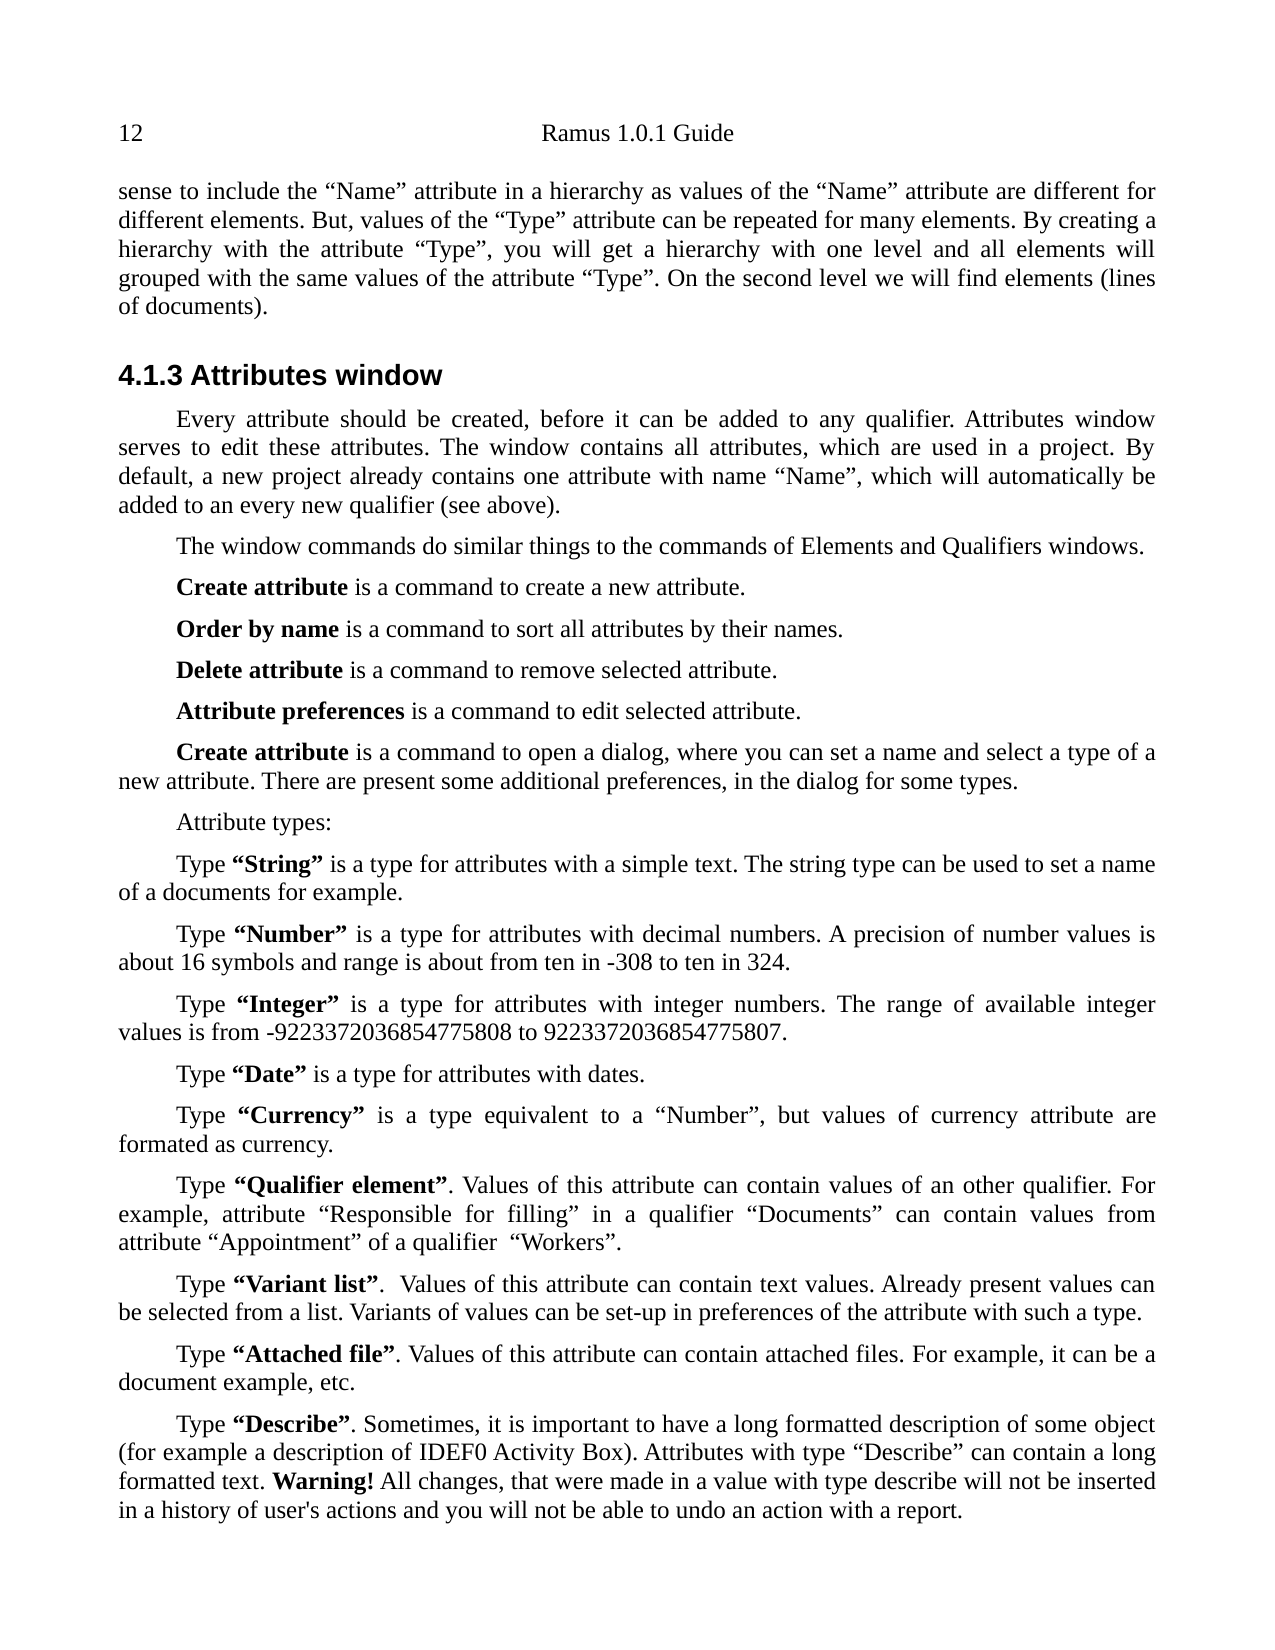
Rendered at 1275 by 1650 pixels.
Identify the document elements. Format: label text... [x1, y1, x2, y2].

text Type “Date” is a type for attributes with dates. [118, 1059, 1157, 1087]
text Type “Currency” is a type equivalent to a “Number”, but values of currency attribute are formated as currency. [118, 1100, 1157, 1157]
text Type “Describe”. Sometimes, it is important to have a long formatted description of some object (for example a description of IDEF0 Activity Box). Attributes with type “Describe” can contain a long formatted text. Warning! All changes, that were made in a value with type describe will not be inserted in a history of user's actions and you will not be able to undo an action with a report. [118, 1409, 1157, 1524]
text Attribute preferences is a command to edit selected attribute. [118, 696, 1157, 725]
subtitle 4.1.3 Attributes window [118, 358, 1157, 391]
text Create attribute is a command to create a new attribute. [118, 572, 1157, 601]
text Order by name is a command to sort all attributes by their names. [118, 614, 1157, 642]
text Type “String” is a type for attributes with a simple text. The string type can be used to set a name of a documents for example. [118, 849, 1157, 906]
text Attribute types: [118, 807, 1157, 836]
text Type “Attached file”. Values of this attribute can contain attached files. For example, it can be a document example, etc. [118, 1339, 1157, 1396]
text Type “Integer” is a type for attributes with integer numbers. The range of available integer values is from -9223372036854775808 to 9223372036854775807. [118, 989, 1157, 1046]
text Type “Variant list”. Values of this attribute can contain text values. Already present values can be selected from a list. Variants of values can be set-up in preferences of the attribute with such a type. [118, 1269, 1157, 1326]
text Type “Qualifier element”. Values of this attribute can contain values of an other qualifier. For example, attribute “Responsible for filling” in a qualifier “Documents” can contain values from attribute “Appointment” of a qualifier “Workers”. [118, 1170, 1157, 1256]
text sense to include the “Name” attribute in a hierarchy as values of the “Name” attribute are different for different elements. But, values of the “Type” attribute can be repeated for many elements. By creating a hierarchy with the attribute “Type”, you will get a hierarchy with one level and all elements will grouped with the same values of the attribute “Type”. On the second level we will find elements (lines of documents). [118, 176, 1157, 320]
text The window commands do similar things to the commands of Elements and Qualifiers windows. [118, 531, 1157, 560]
text Delete attribute is a command to remove selected attribute. [118, 655, 1157, 684]
text Type “Number” is a type for attributes with decimal numbers. A precision of number values is about 16 symbols and range is about from ten in -308 to ten in 324. [118, 919, 1157, 976]
text Create attribute is a command to open a dialog, where you can set a name and select a type of a new attribute. There are present some additional preferences, in the dialog for some types. [118, 737, 1157, 795]
text Every attribute should be created, before it can be added to any qualifier. Attributes window serves to edit these attributes. The window contains all attributes, which are used in a project. By default, a new project already contains one attribute with name “Name”, which will automatically be added to an every new qualifier (see above). [118, 404, 1157, 519]
